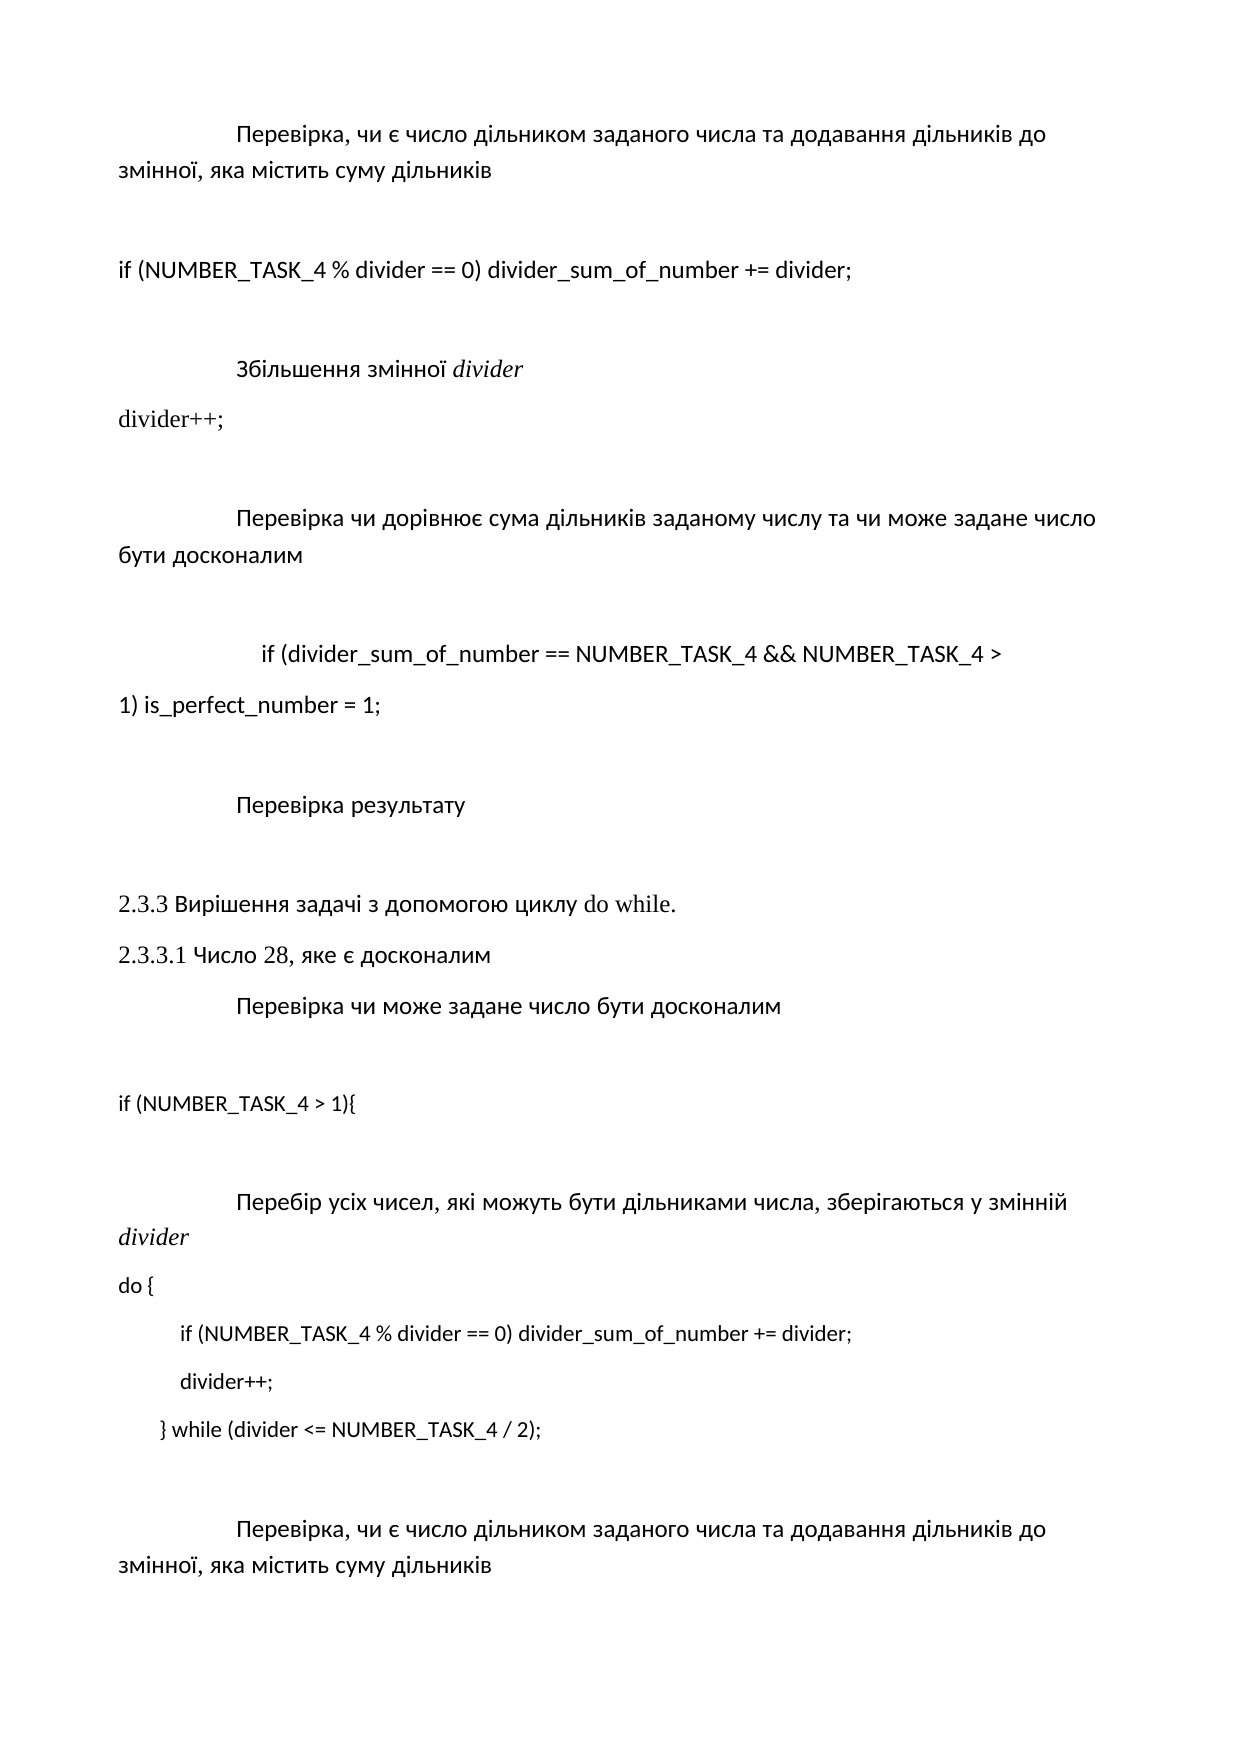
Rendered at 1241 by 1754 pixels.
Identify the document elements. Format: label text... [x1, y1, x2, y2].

text Перевірка результату [118, 789, 1122, 819]
text Перевірка чи може задане число бути досконалим [118, 990, 1122, 1021]
text } while (divider <= NUMBER_TASK_4 / 2); [118, 1416, 1122, 1443]
text Збільшення змінної divider [118, 353, 1122, 384]
text Перевірка чи дорівнює сума дільників заданому числу та чи може задане число бути досконалим [118, 502, 1122, 569]
text 2.3.3 Вирішення задачі з допомогою циклу do while. [118, 888, 1122, 918]
text Перевірка, чи є число дільником заданого числа та додавання дільників до змінної, яка містить суму дільників [118, 118, 1122, 185]
text 2.3.3.1 Число 28, яке є досконалим [118, 939, 1122, 970]
text if (NUMBER_TASK_4 % divider == 0) divider_sum_of_number += divider; [118, 254, 1122, 284]
text Перебір усіх чисел, які можуть бути дільниками числа, зберігаються у змінній divider [118, 1186, 1122, 1251]
text Перевірка, чи є число дільником заданого числа та додавання дільників до змінної, яка містить суму дільників [118, 1513, 1122, 1580]
text if (NUMBER_TASK_4 > 1){ [118, 1089, 1122, 1118]
text if (NUMBER_TASK_4 % divider == 0) divider_sum_of_number += divider; [118, 1319, 1122, 1347]
text 1) is_perfect_number = 1; [118, 689, 1122, 720]
text divider++; [118, 1367, 1122, 1395]
text divider++; [118, 404, 1122, 433]
text if (divider_sum_of_number == NUMBER_TASK_4 && NUMBER_TASK_4 > [118, 638, 1122, 669]
text do { [118, 1271, 1122, 1299]
